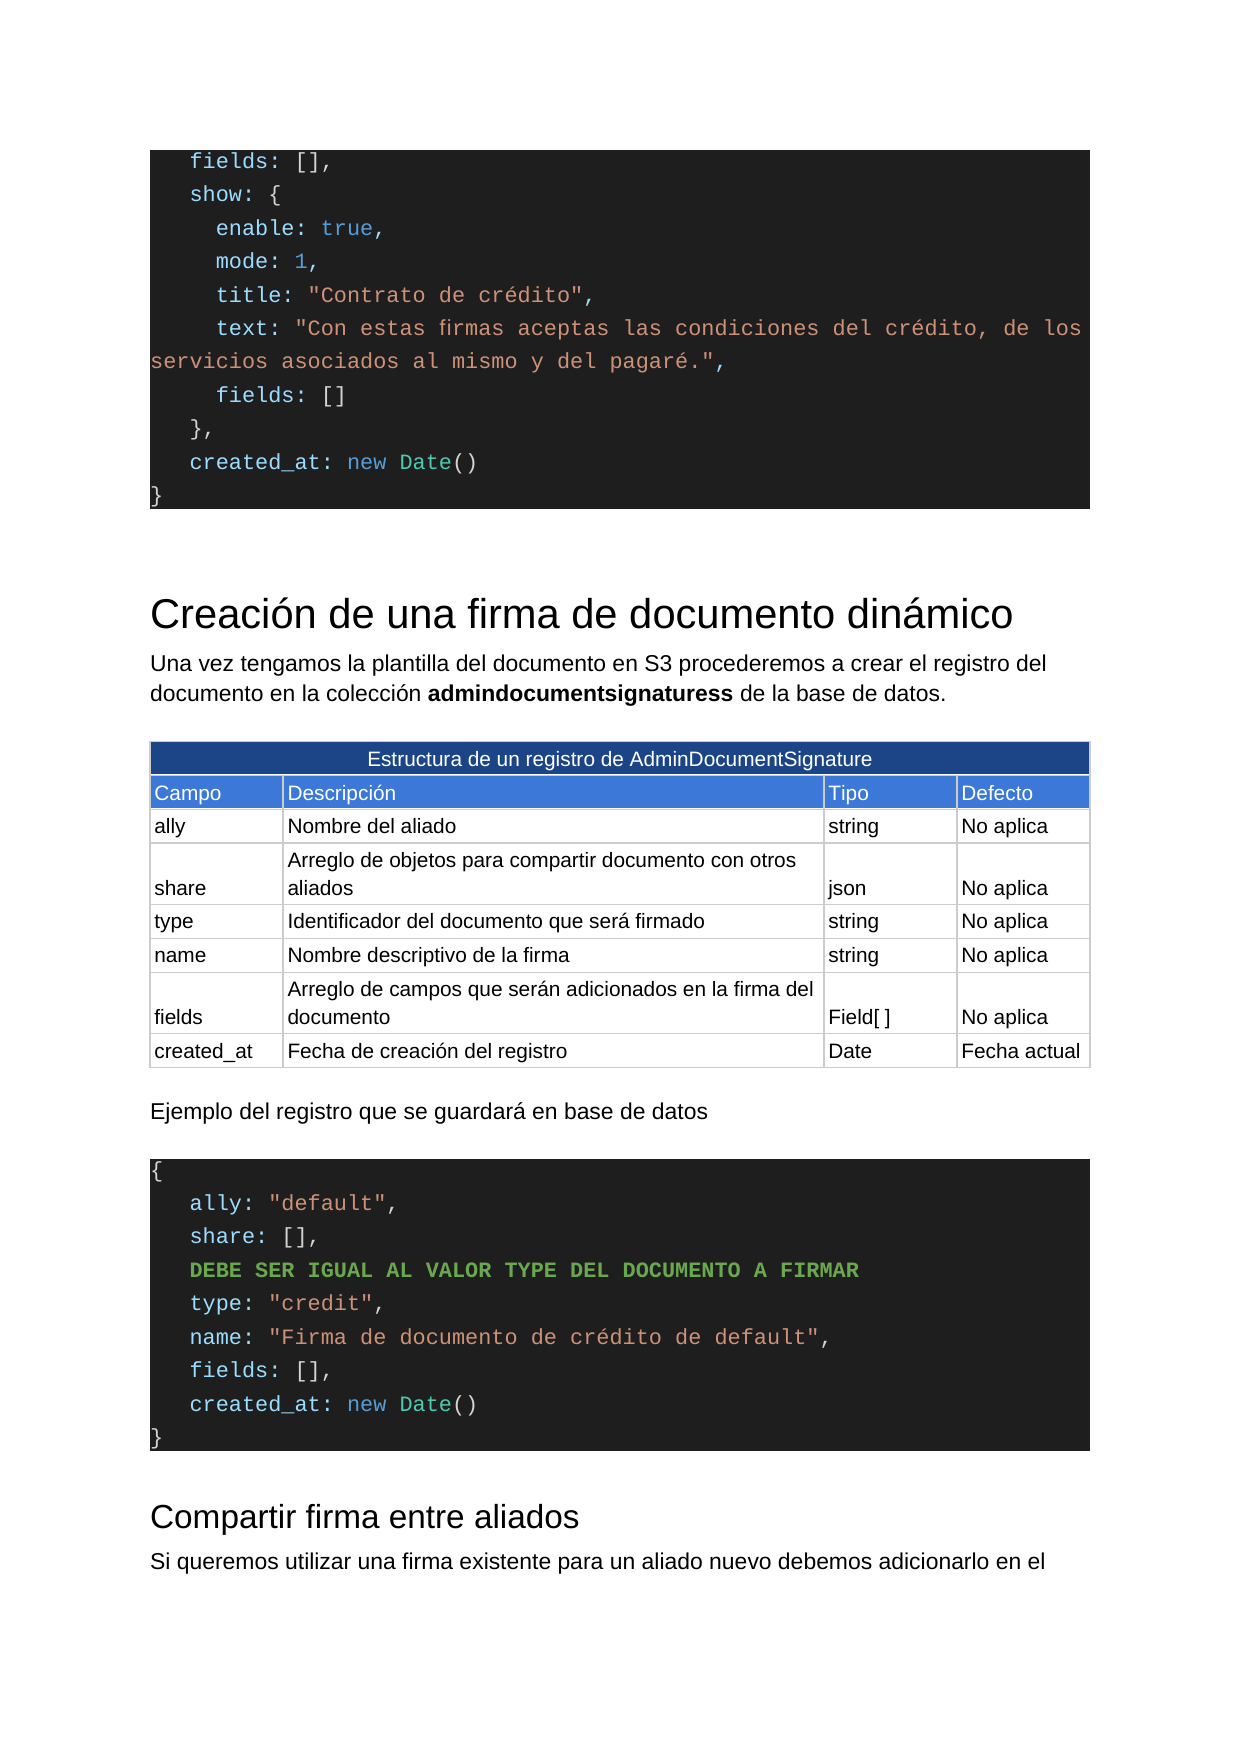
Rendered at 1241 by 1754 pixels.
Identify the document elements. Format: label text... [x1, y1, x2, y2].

table_cell Date [825, 1034, 956, 1067]
table_cell Fecha de creación del registro [284, 1034, 823, 1067]
table_cell Defecto [958, 776, 1089, 808]
table_cell Identificador del documento que será firmado [284, 905, 823, 937]
text name: "Firma de documento de crédito de default", [150, 1326, 1090, 1351]
table_cell No aplica [958, 939, 1089, 971]
table_cell string [825, 939, 956, 971]
text type: "credit", [150, 1292, 1090, 1317]
table_cell ally [151, 810, 282, 842]
text Una vez tengamos la plantilla del documento en S3 procederemos a crear el registro del documento en la colección admindocumentsignaturess de la base de datos. [150, 650, 1090, 707]
table_cell string [825, 810, 956, 842]
table_cell No aplica [958, 973, 1089, 1033]
text enable: true, [150, 217, 1090, 242]
table_cell Arreglo de objetos para compartir documento con otros aliados [284, 844, 823, 904]
table_cell share [151, 844, 282, 904]
table_cell Fecha actual [958, 1034, 1089, 1067]
table_cell created_at [151, 1034, 282, 1067]
subtitle Compartir firma entre aliados [150, 1497, 1090, 1536]
table_cell No aplica [958, 844, 1089, 904]
table_cell No aplica [958, 810, 1089, 842]
text ally: "default", [150, 1192, 1090, 1217]
table_cell Tipo [825, 776, 956, 808]
text DEBE SER IGUAL AL VALOR TYPE DEL DOCUMENTO A FIRMAR [150, 1259, 1090, 1284]
table_cell json [825, 844, 956, 904]
text fields: [] }, [150, 384, 1090, 442]
text text: "Con estas ﬁrmas aceptas las condiciones del crédito, de los servicios asociados al mismo y del pagaré.", [150, 317, 1090, 375]
table_cell Nombre descriptivo de la firma [284, 939, 823, 971]
text created_at: new Date() [150, 1393, 1090, 1418]
text fields: [], [150, 1359, 1090, 1384]
table_cell fields [151, 973, 282, 1033]
text Si queremos utilizar una firma existente para un aliado nuevo debemos adicionarlo en el [150, 1548, 1090, 1574]
table_cell Field[ ] [825, 973, 956, 1033]
text Ejemplo del registro que se guardará en base de datos [150, 1098, 1090, 1125]
table_cell Campo [151, 776, 282, 808]
subtitle Creación de una firma de documento dinámico [150, 590, 1090, 638]
text share: [], [150, 1226, 1090, 1250]
table_cell Arreglo de campos que serán adicionados en la firma del documento [284, 973, 823, 1033]
text fields: [], [150, 150, 1090, 175]
table_cell string [825, 905, 956, 937]
text { [150, 1159, 1090, 1183]
text } [150, 484, 1090, 509]
table_cell Descripción [284, 776, 823, 808]
table_header Estructura de un registro de AdminDocumentSignature [151, 742, 1089, 774]
table_cell name [151, 939, 282, 971]
text show: { [150, 183, 1090, 208]
table_cell Nombre del aliado [284, 810, 823, 842]
text } [150, 1426, 1090, 1451]
text created_at: new Date() [150, 451, 1090, 476]
text mode: 1, [150, 250, 1090, 275]
table_cell No aplica [958, 905, 1089, 937]
text title: "Contrato de crédito", [150, 284, 1090, 308]
table_cell type [151, 905, 282, 937]
